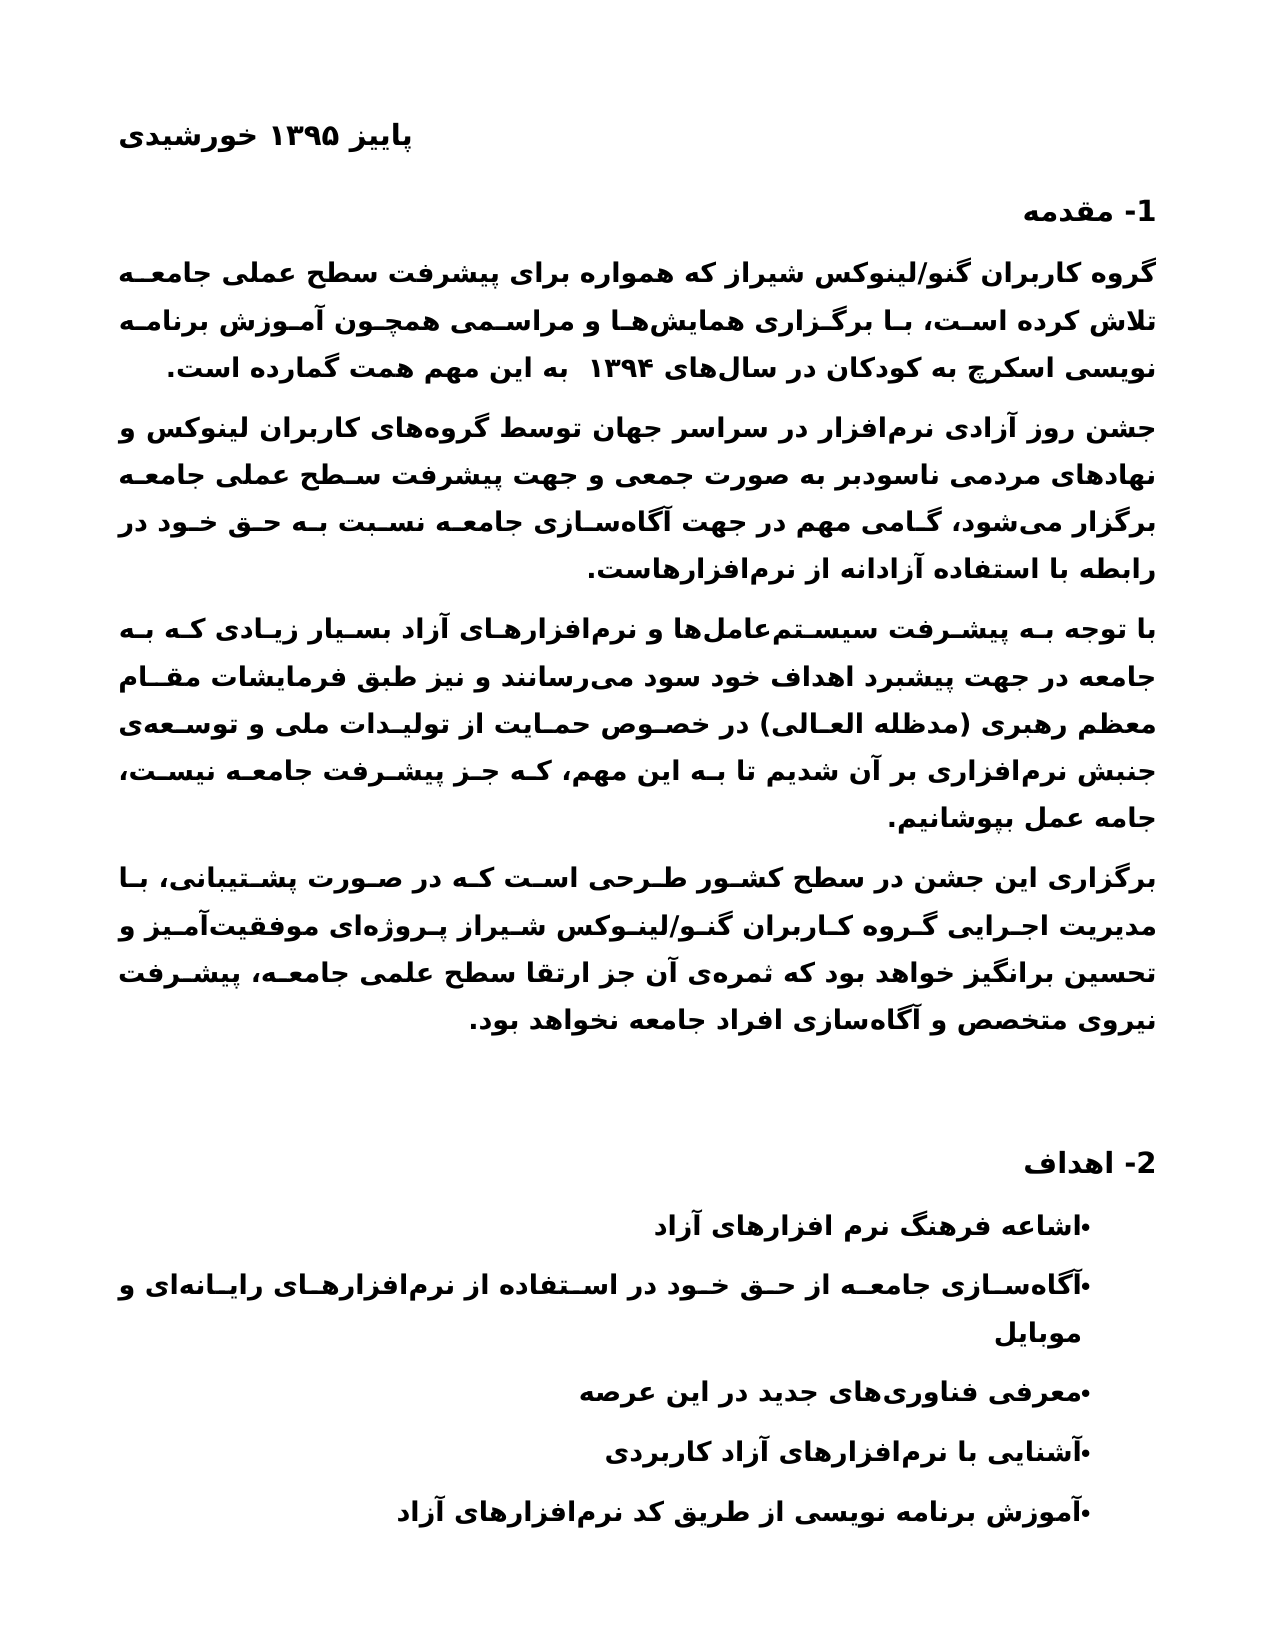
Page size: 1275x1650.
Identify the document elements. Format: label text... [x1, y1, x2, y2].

text گروه کاربران گنو/لینوکس شیراز که همواره برای پیشرفت سطح عملی جامعه تلاش کرده است، با برگزاری همایش‌ها و مراسمی همچون آموزش برنامه نویسی اسکرچ به کودکان در سال‌های ۱۳۹۴ به این مهم همت گمارده است. [118, 257, 1157, 384]
subtitle 2- اهداف [118, 1146, 1157, 1180]
list اشاعه فرهنگ نرم‎ افزارهای آزاد [118, 1210, 1119, 1241]
text برگزاری این جشن در سطح کشور طرحی است که در صورت پشتیبانی، با مدیریت اجرایی گروه کاربران گنو/لینوکس شیراز پروژه‌ای موفقیت‌آمیز و تحسین برانگیز خواهد بود که ثمره‌ی آن جز ارتقا سطح علمی جامعه، پیشرفت نیروی متخصص و آگاه‌سازی افراد جامعه نخواهد بود. [118, 862, 1157, 1036]
list معرفی فناوری‌های جدید در این عرصه [118, 1377, 1119, 1408]
text با توجه به پیشرفت سیستم‌عامل‌ها و نرم‌افزارهای آزاد بسیار زیادی که به جامعه در جهت پیشبرد اهداف خود سود می‌رسانند و نیز طبق فرمایشات مقام معظم رهبری (مدظله العالی) در خصوص حمایت از تولیدات ملی و توسعه‌ی جنبش نرم‎‌افزاری بر آن شدیم تا به این مهم، که جز پیشرفت جامعه نیست، جامه عمل بپوشانیم. [118, 613, 1157, 834]
subtitle 1- مقدمه [118, 194, 1157, 228]
list آشنایی با نرم‌افزارهای آزاد کاربردی [118, 1436, 1119, 1468]
text پاییز ۱۳۹۵ خورشیدی [118, 118, 1157, 152]
text جشن روز آزادی نرم‌افزار در سراسر جهان توسط گروه‌های کاربران لینوکس و نهادهای مردمی ناسودبر به صورت جمعی و جهت پیشرفت سطح عملی جامعه برگزار می‌شود، گامی مهم در جهت آگاه‌سازی جامعه نسبت به حق خود در رابطه با استفاده آزادانه از نرم‌افزارهاست. [118, 412, 1157, 585]
list آگاه‌سازی جامعه از حق خود در استفاده از نرم‌افزارهای رایانه‌ای و موبایل [118, 1269, 1119, 1348]
list آموزش برنامه نویسی از طریق کد نرم‌افزارهای آزاد [118, 1496, 1119, 1528]
